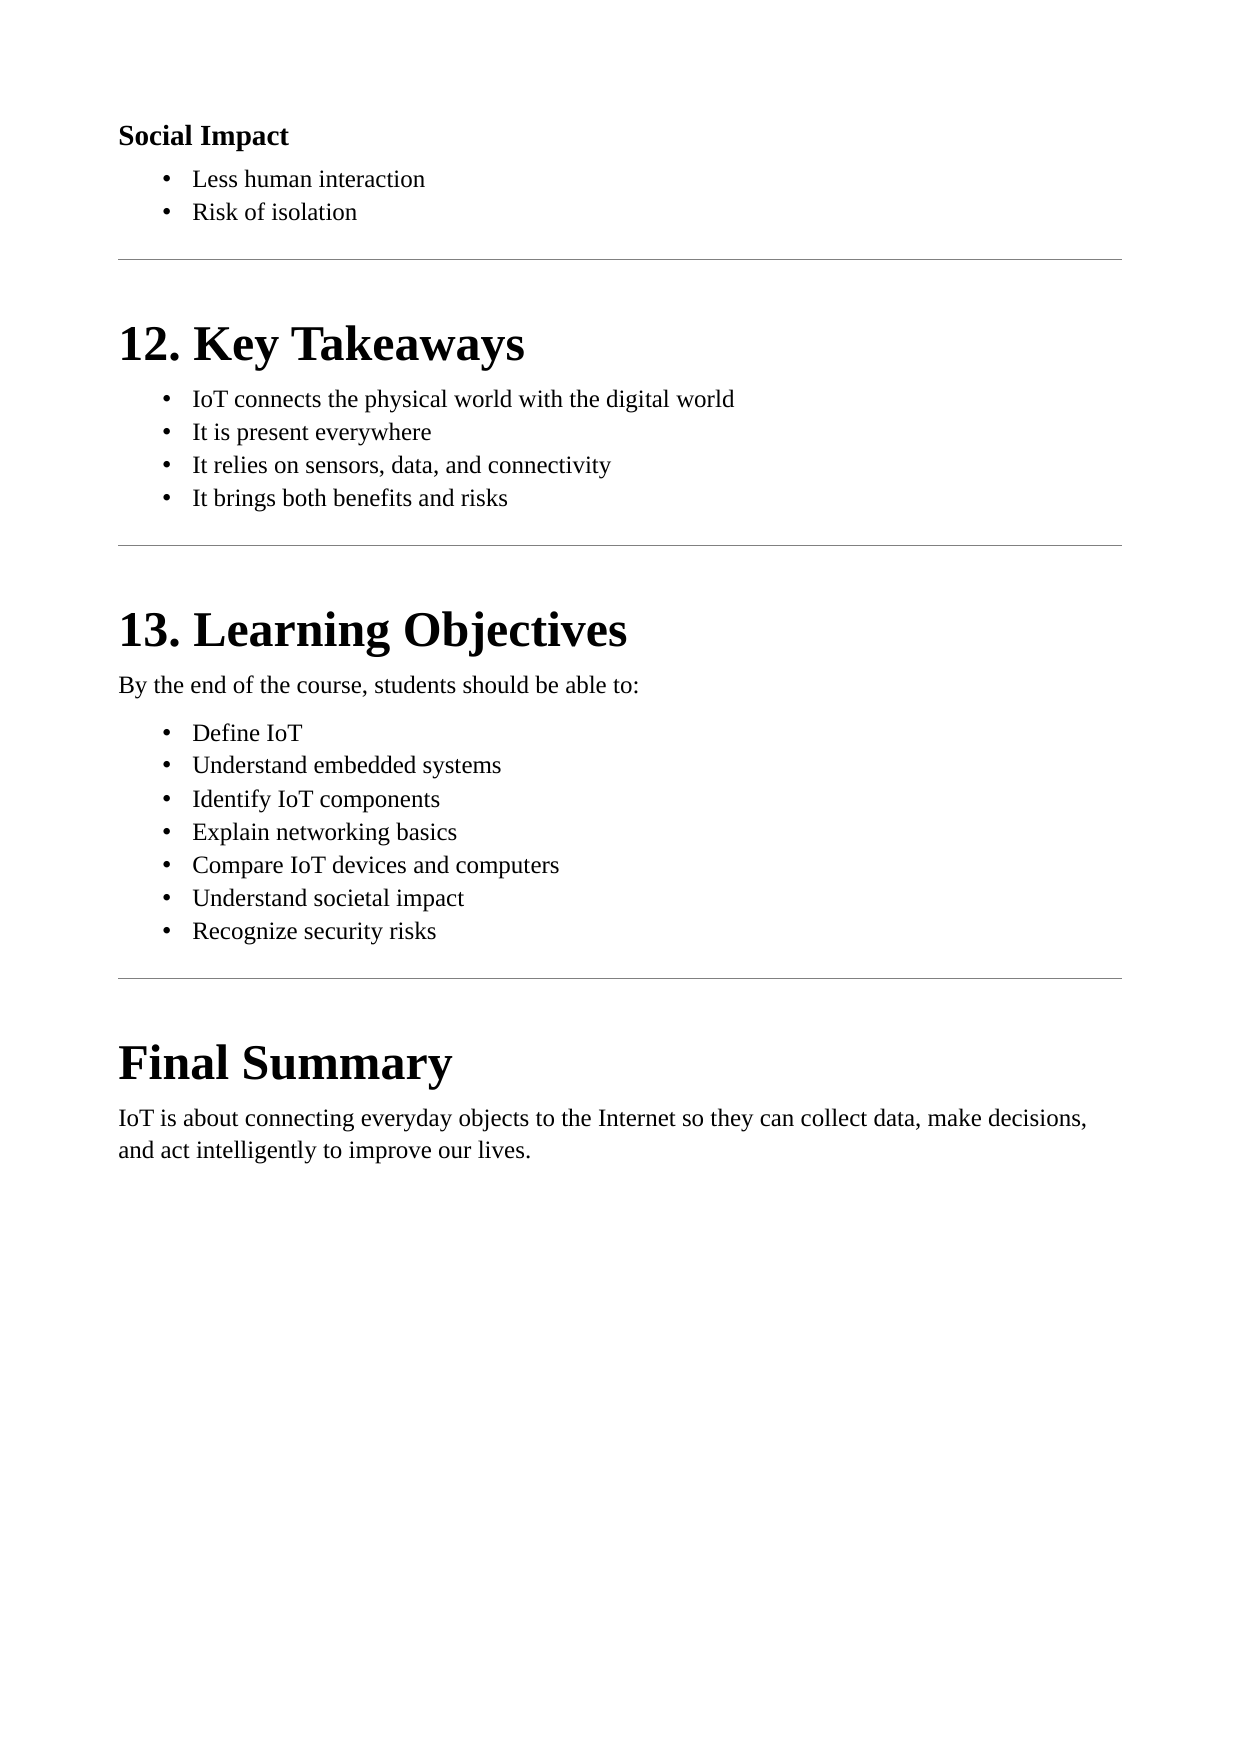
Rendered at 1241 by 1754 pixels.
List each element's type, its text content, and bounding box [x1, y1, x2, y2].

list Identify IoT components [162, 784, 1122, 812]
subtitle 13. Learning Objectives [118, 600, 1122, 657]
list Define IoT [162, 718, 1122, 746]
list Compare IoT devices and computers [162, 850, 1122, 878]
list Less human interaction [162, 164, 1122, 193]
list It is present everywhere [162, 417, 1122, 446]
subtitle Final Summary [118, 1033, 1122, 1090]
list Understand societal impact [162, 883, 1122, 911]
list Recognize security risks [162, 916, 1122, 944]
subtitle 12. Key Takeaways [118, 314, 1122, 372]
list It brings both benefits and risks [162, 483, 1122, 512]
list Risk of isolation [162, 197, 1122, 226]
list Explain networking basics [162, 817, 1122, 845]
list IoT connects the physical world with the digital world [162, 384, 1122, 413]
text IoT is about connecting everyday objects to the Internet so they can collect data, make decisions, and act intelligently to improve our lives. [118, 1103, 1122, 1164]
list Understand embedded systems [162, 751, 1122, 779]
list It relies on sensors, data, and connectivity [162, 450, 1122, 479]
subtitle Social Impact [118, 118, 1122, 152]
text By the end of the course, students should be able to: [118, 670, 1122, 699]
